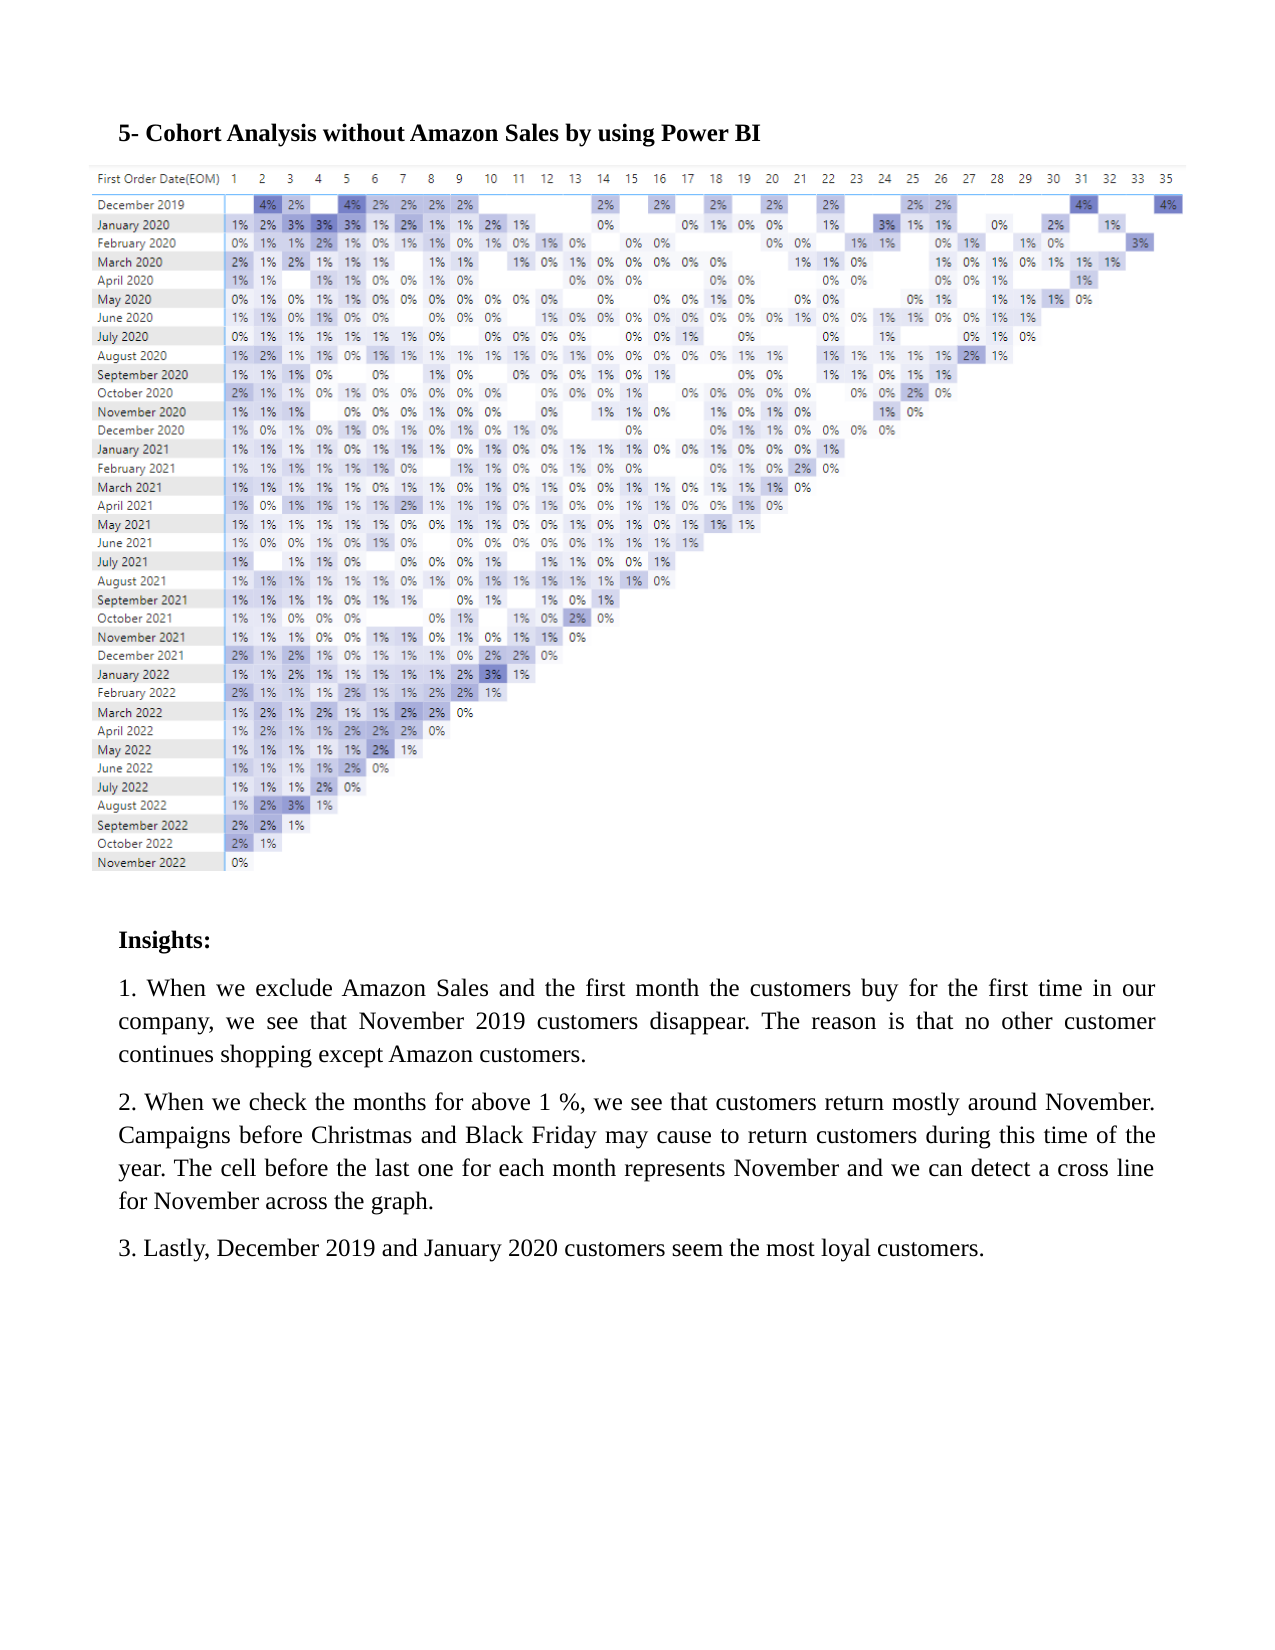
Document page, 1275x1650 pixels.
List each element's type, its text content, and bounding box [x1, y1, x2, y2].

text 5- Cohort Analysis without Amazon Sales by using Power BI [118, 118, 1157, 147]
text 1. When we exclude Amazon Sales and the first month the customers buy for the first time in our company, we see that November 2019 customers disappear. The reason is that no other customer continues shopping except Amazon customers. [118, 973, 1157, 1068]
picture [88, 165, 1187, 874]
text 2. When we check the months for above 1 %, we see that customers return mostly around November. Campaigns before Christmas and Black Friday may cause to return customers during this time of the year. The cell before the last one for each month represents November and we can detect a cross line for November across the graph. [118, 1087, 1157, 1214]
text 3. Lastly, December 2019 and January 2020 customers seem the most loyal customers. [118, 1233, 1157, 1262]
text Insights: [118, 925, 1157, 954]
